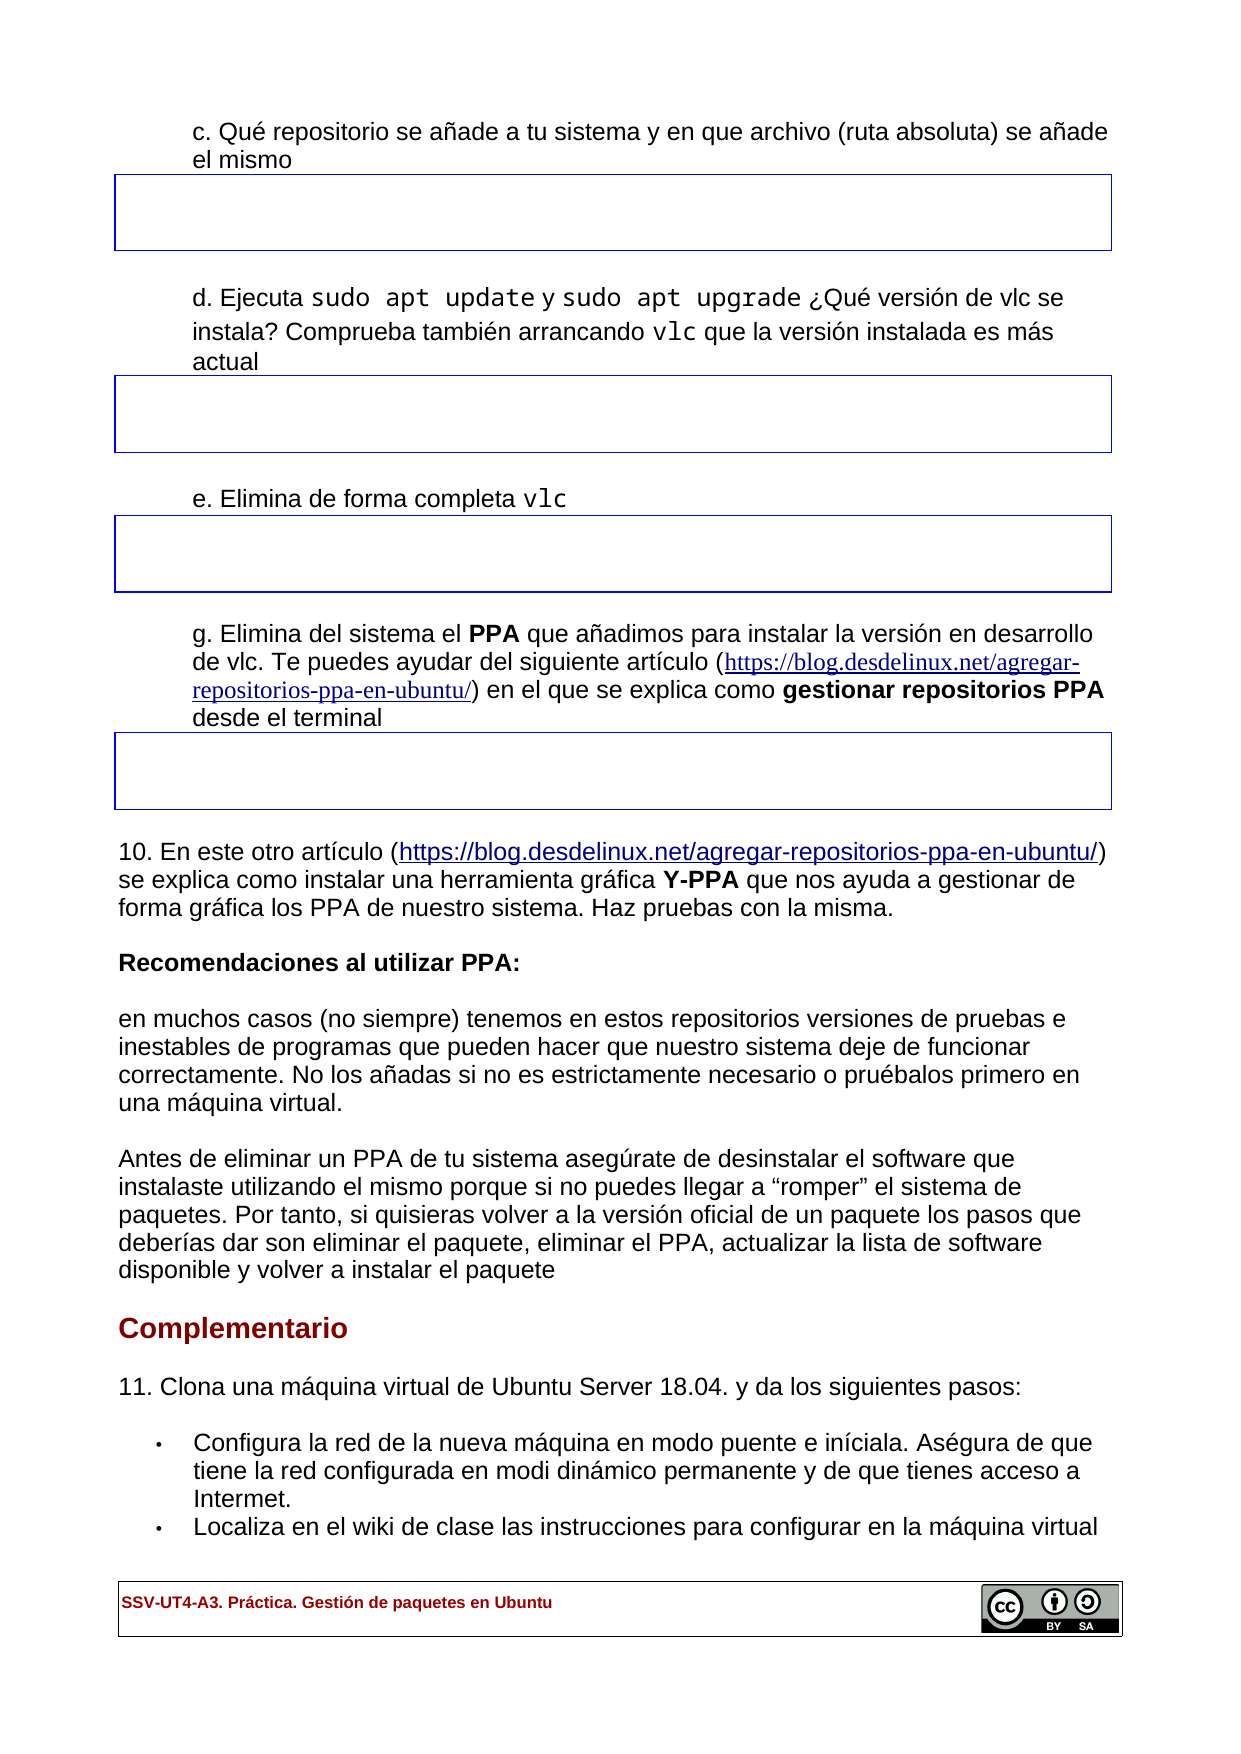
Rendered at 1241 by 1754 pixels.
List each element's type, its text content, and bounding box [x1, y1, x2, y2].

table_header [116, 376, 1111, 452]
text Complementario [118, 1312, 1122, 1345]
text Recomendaciones al utilizar PPA: [118, 949, 1122, 977]
picture [981, 1584, 1119, 1633]
table_header [116, 175, 1111, 250]
list Localiza en el wiki de clase las instrucciones para configurar en la máquina virtual [156, 1512, 1122, 1540]
text 11. Clona una máquina virtual de Ubuntu Server 18.04. y da los siguientes pasos: [118, 1373, 1122, 1401]
text en muchos casos (no siempre) tenemos en estos repositorios versiones de pruebas e inestables de programas que pueden hacer que nuestro sistema deje de funcionar correctamente. No los añadas si no es estrictamente necesario o pruébalos primero en una máquina virtual. [118, 1005, 1122, 1117]
table_header [116, 733, 1111, 809]
text d. Ejecuta sudo apt update y sudo apt upgrade ¿Qué versión de vlc se instala? Comprueba también arrancando vlc que la versión instalada es más actual [192, 279, 1122, 375]
text c. Qué repositorio se añade a tu sistema y en que archivo (ruta absoluta) se añade el mismo [192, 118, 1122, 174]
text Antes de eliminar un PPA de tu sistema asegúrate de desinstalar el software que instalaste utilizando el mismo porque si no puedes llegar a “romper” el sistema de paquetes. Por tanto, si quisieras volver a la versión oficial de un paquete los pasos que deberías dar son eliminar el paquete, eliminar el PPA, actualizar la lista de software disponible y volver a instalar el paquete [118, 1145, 1122, 1284]
table_header [116, 516, 1111, 591]
text e. Elimina de forma completa vlc [192, 481, 1122, 515]
text 10. En este otro artículo (https://blog.desdelinux.net/agregar-repositorios-ppa-en-ubuntu/) se explica como instalar una herramienta gráfica Y-PPA que nos ayuda a gestionar de forma gráfica los PPA de nuestro sistema. Haz pruebas con la misma. [118, 838, 1122, 921]
list Configura la red de la nueva máquina en modo puente e iníciala. Aségura de que tiene la red configurada en modi dinámico permanente y de que tienes acceso a Intermet. [156, 1428, 1122, 1512]
text g. Elimina del sistema el PPA que añadimos para instalar la versión en desarrollo de vlc. Te puedes ayudar del siguiente artículo (https://blog.desdelinux.net/agregar-repositorios-ppa-en-ubuntu/) en el que se explica como gestionar repositorios PPA desde el terminal [192, 620, 1122, 732]
